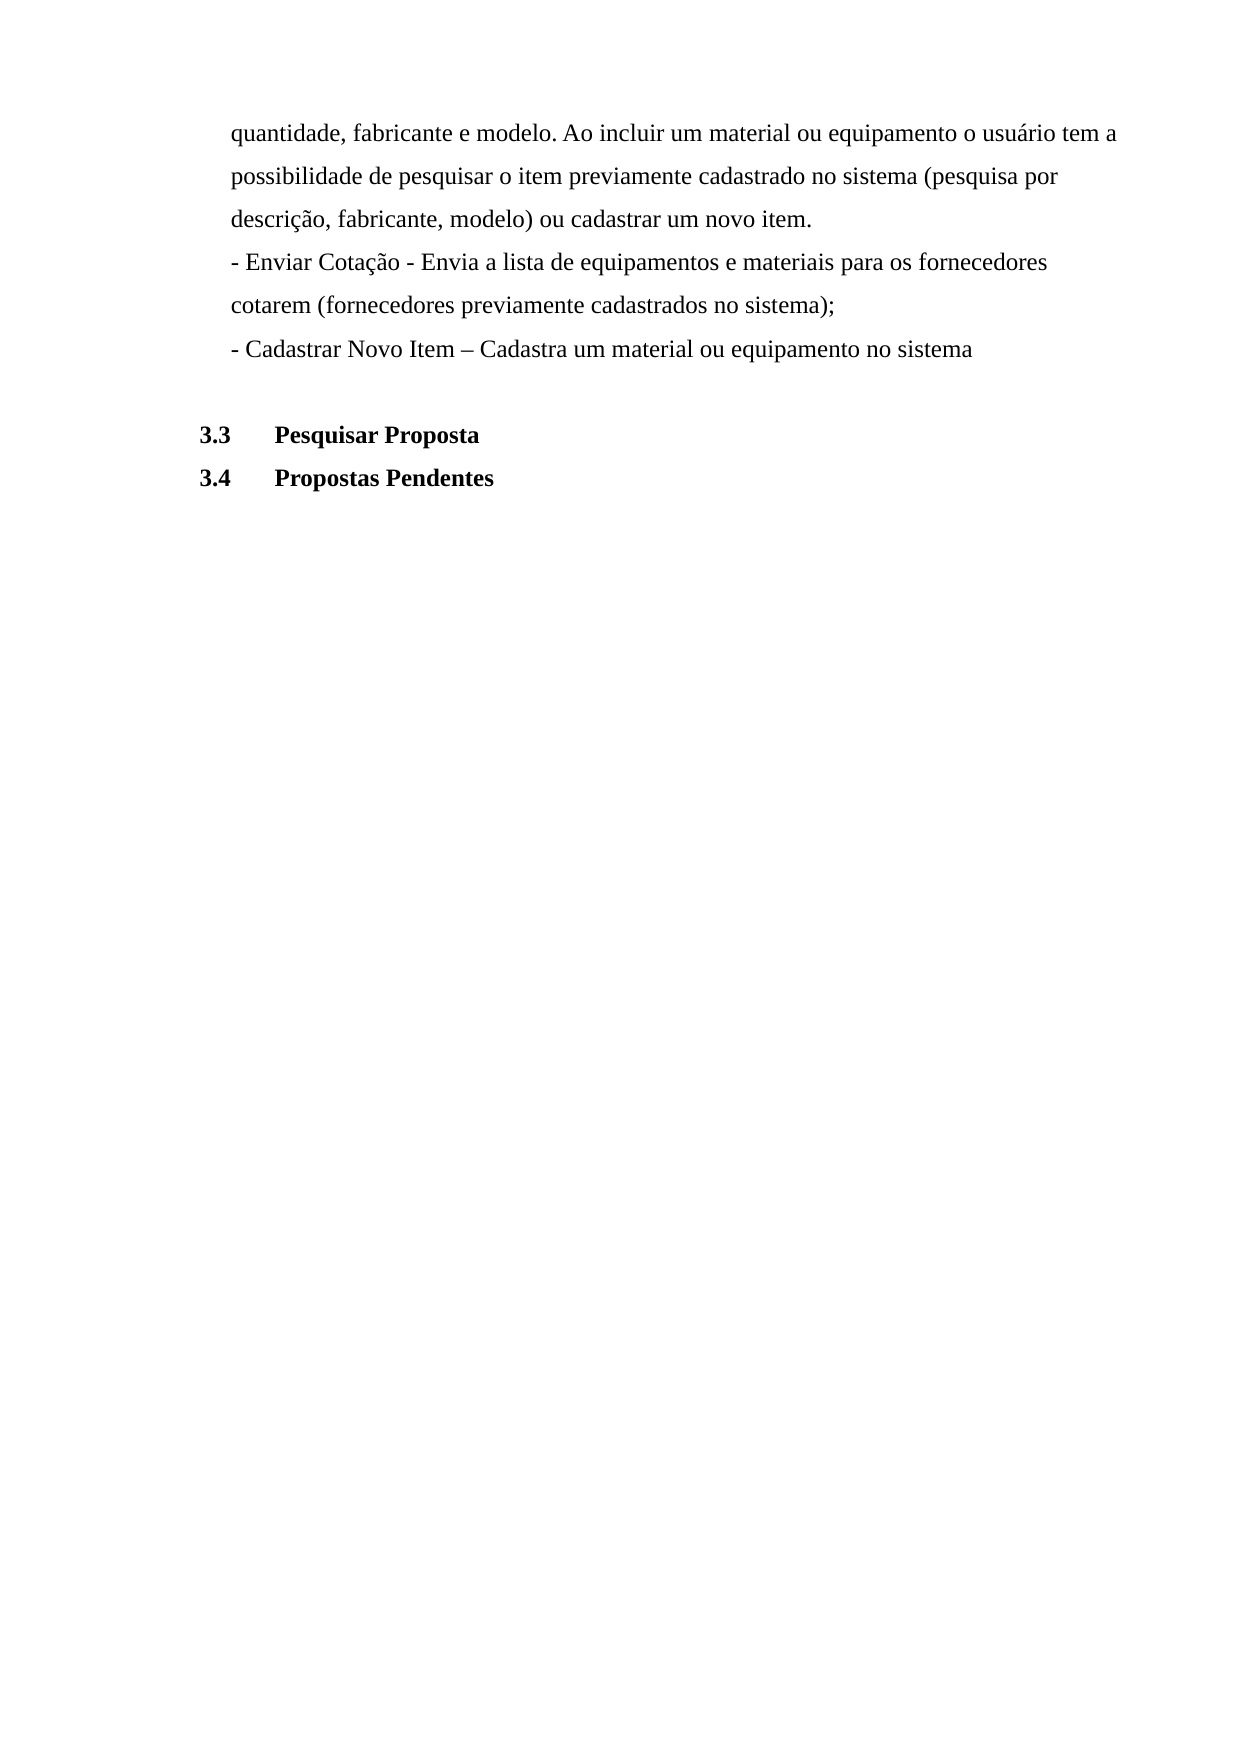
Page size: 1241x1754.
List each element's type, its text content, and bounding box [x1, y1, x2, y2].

list Pesquisar Proposta [193, 420, 1122, 449]
list - Enviar Cotação - Envia a lista de equipamentos e materiais para os fornecedores cotarem (fornecedores previamente cadastrados no sistema); [193, 247, 1122, 319]
list Propostas Pendentes [193, 463, 1122, 492]
list - Cadastrar Novo Item – Cadastra um material ou equipamento no sistema [193, 334, 1122, 362]
list quantidade, fabricante e modelo. Ao incluir um material ou equipamento o usuário tem a possibilidade de pesquisar o item previamente cadastrado no sistema (pesquisa por descrição, fabricante, modelo) ou cadastrar um novo item. [193, 118, 1122, 233]
